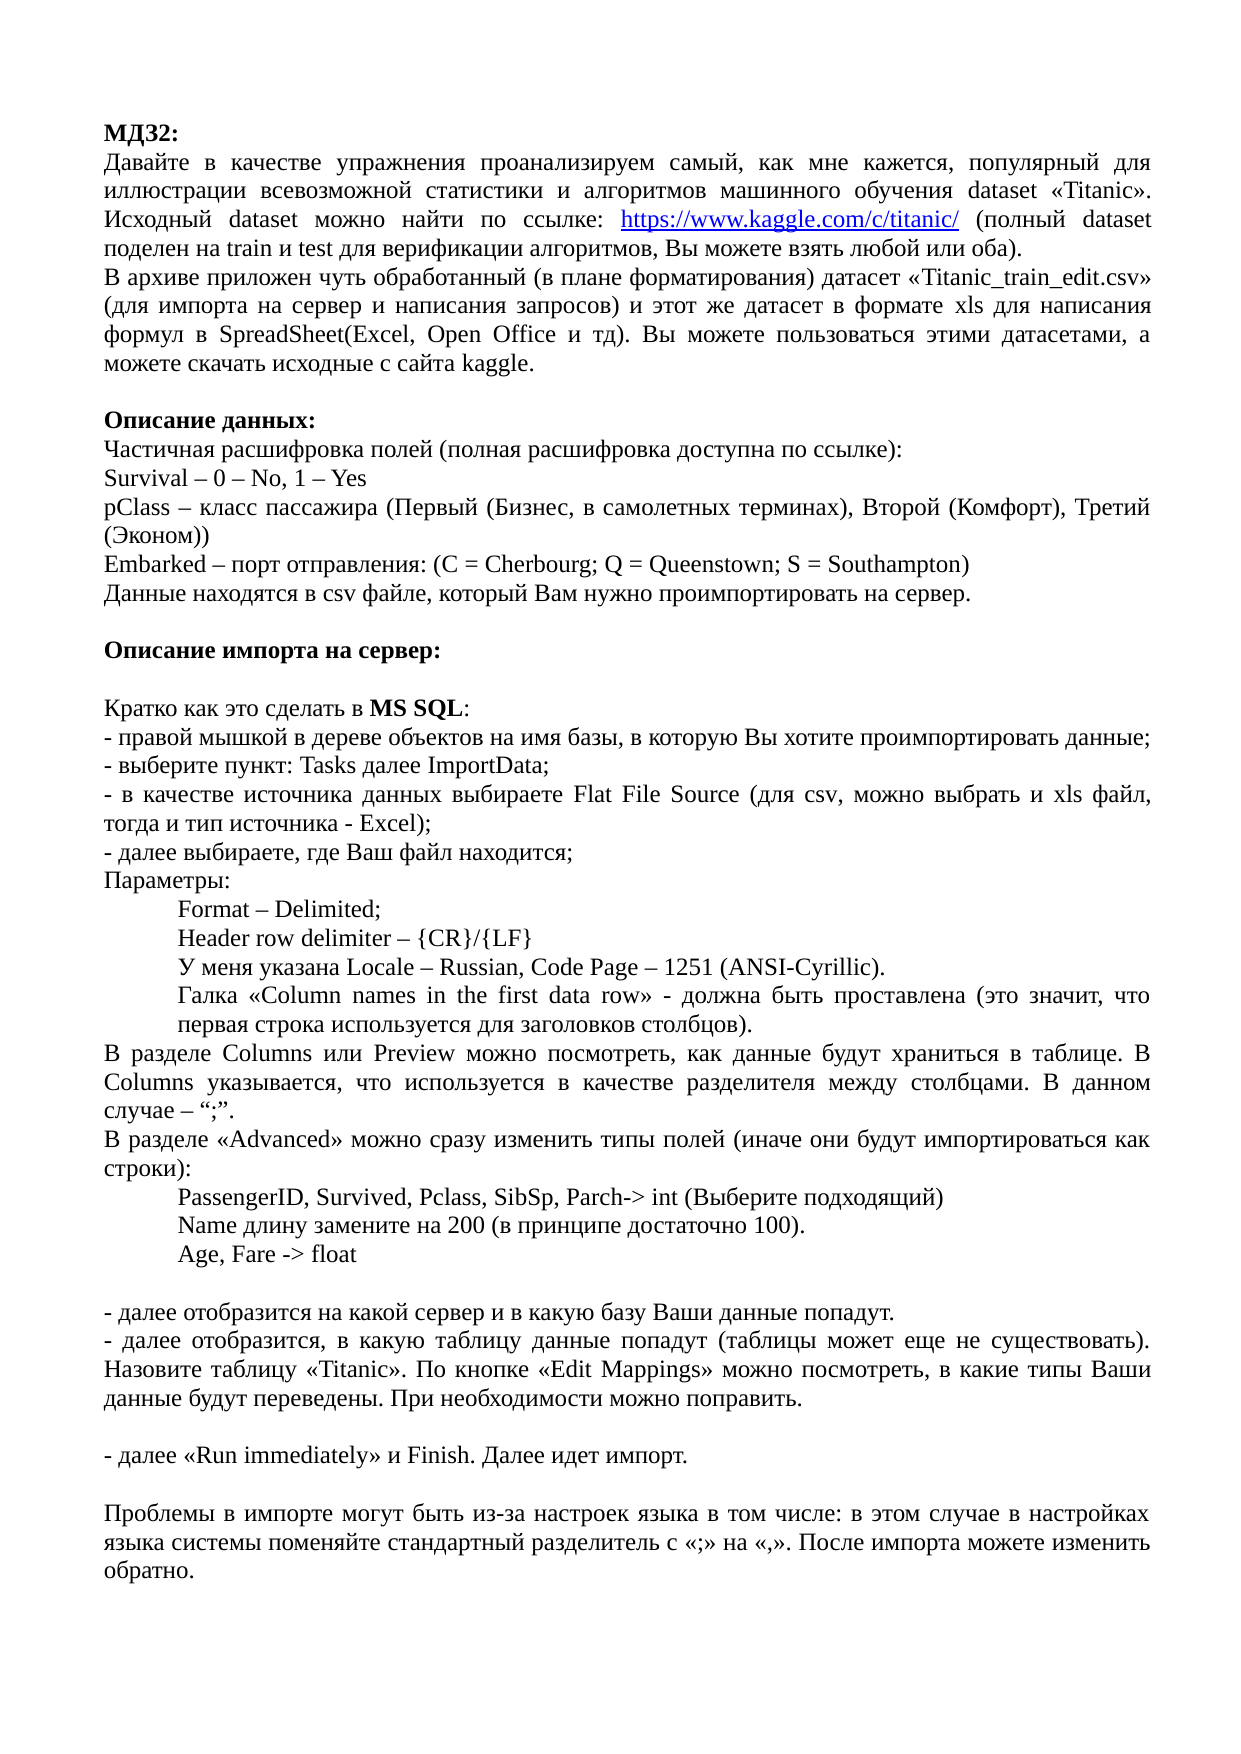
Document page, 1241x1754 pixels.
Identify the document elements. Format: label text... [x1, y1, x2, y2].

text Описание данных: [103, 406, 1152, 434]
text Age, Fare -> float [103, 1239, 1152, 1268]
text - в качестве источника данных выбираете Flat File Source (для csv, можно выбрать и xls файл, тогда и тип источника - Excel); [103, 779, 1152, 837]
text Format – Delimited; [177, 894, 1152, 923]
text pClass – класс пассажира (Первый (Бизнес, в самолетных терминах), Второй (Комфорт), Третий (Эконом)) [103, 492, 1152, 549]
text Embarked – порт отправления: (C = Cherbourg; Q = Queenstown; S = Southampton) [103, 549, 1152, 578]
text Описание импорта на сервер: [103, 636, 1152, 664]
text Данные находятся в csv файле, который Вам нужно проимпортировать на сервер. [103, 578, 1152, 607]
text В архиве приложен чуть обработанный (в плане форматирования) датасет «Titanic_train_edit.csv» (для импорта на сервер и написания запросов) и этот же датасет в формате xls для написания формул в SpreadSheet(Excel, Open Office и тд). Вы можете пользоваться этими датасетами, а можете скачать исходные с сайта kaggle. [103, 262, 1152, 377]
text Проблемы в импорте могут быть из-за настроек языка в том числе: в этом случае в настройках языка системы поменяйте стандартный разделитель с «;» на «,». После импорта можете изменить обратно. [103, 1498, 1152, 1584]
text В разделе Columns или Preview можно посмотреть, как данные будут храниться в таблице. В Columns указывается, что используется в качестве разделителя между столбцами. В данном случае – “;”. [103, 1038, 1152, 1124]
text - правой мышкой в дереве объектов на имя базы, в которую Вы хотите проимпортировать данные; [103, 722, 1152, 751]
text - далее выбираете, где Ваш файл находится; [103, 837, 1152, 866]
text В разделе «Advanced» можно сразу изменить типы полей (иначе они будут импортироваться как строки): [103, 1124, 1152, 1182]
text Header row delimiter – {CR}/{LF} [177, 923, 1152, 952]
text - выберите пункт: Tasks далее ImportData; [103, 751, 1152, 779]
text - далее отобразится на какой сервер и в какую базу Ваши данные попадут. [103, 1297, 1152, 1326]
text Давайте в качестве упражнения проанализируем самый, как мне кажется, популярный для иллюстрации всевозможной статистики и алгоритмов машинного обучения dataset «Titanic». Исходный dataset можно найти по ссылке: https://www.kaggle.com/c/titanic/ (полный dataset поделен на train и test для верификации алгоритмов, Вы можете взять любой или оба). [103, 147, 1152, 262]
text У меня указана Locale – Russian, Code Page – 1251 (ANSI-Cyrillic). [177, 952, 1152, 981]
text Частичная расшифровка полей (полная расшифровка доступна по ссылке): [103, 434, 1152, 463]
text Кратко как это сделать в MS SQL: [103, 693, 1152, 722]
text PassengerID, Survived, Pclass, SibSp, Parch-> int (Выберите подходящий) [103, 1182, 1152, 1211]
text МДЗ2: [103, 118, 1152, 147]
text Параметры: [103, 866, 1152, 894]
text Survival – 0 – No, 1 – Yes [103, 463, 1152, 492]
text Галка «Column names in the first data row» - должна быть проставлена (это значит, что первая строка используется для заголовков столбцов). [177, 981, 1152, 1038]
text - далее «Run immediately» и Finish. Далее идет импорт. [103, 1441, 1152, 1469]
text - далее отобразится, в какую таблицу данные попадут (таблицы может еще не существовать). Назовите таблицу «Titanic». По кнопке «Edit Mappings» можно посмотреть, в какие типы Ваши данные будут переведены. При необходимости можно поправить. [103, 1326, 1152, 1412]
text Name длину замените на 200 (в принципе достаточно 100). [103, 1211, 1152, 1239]
